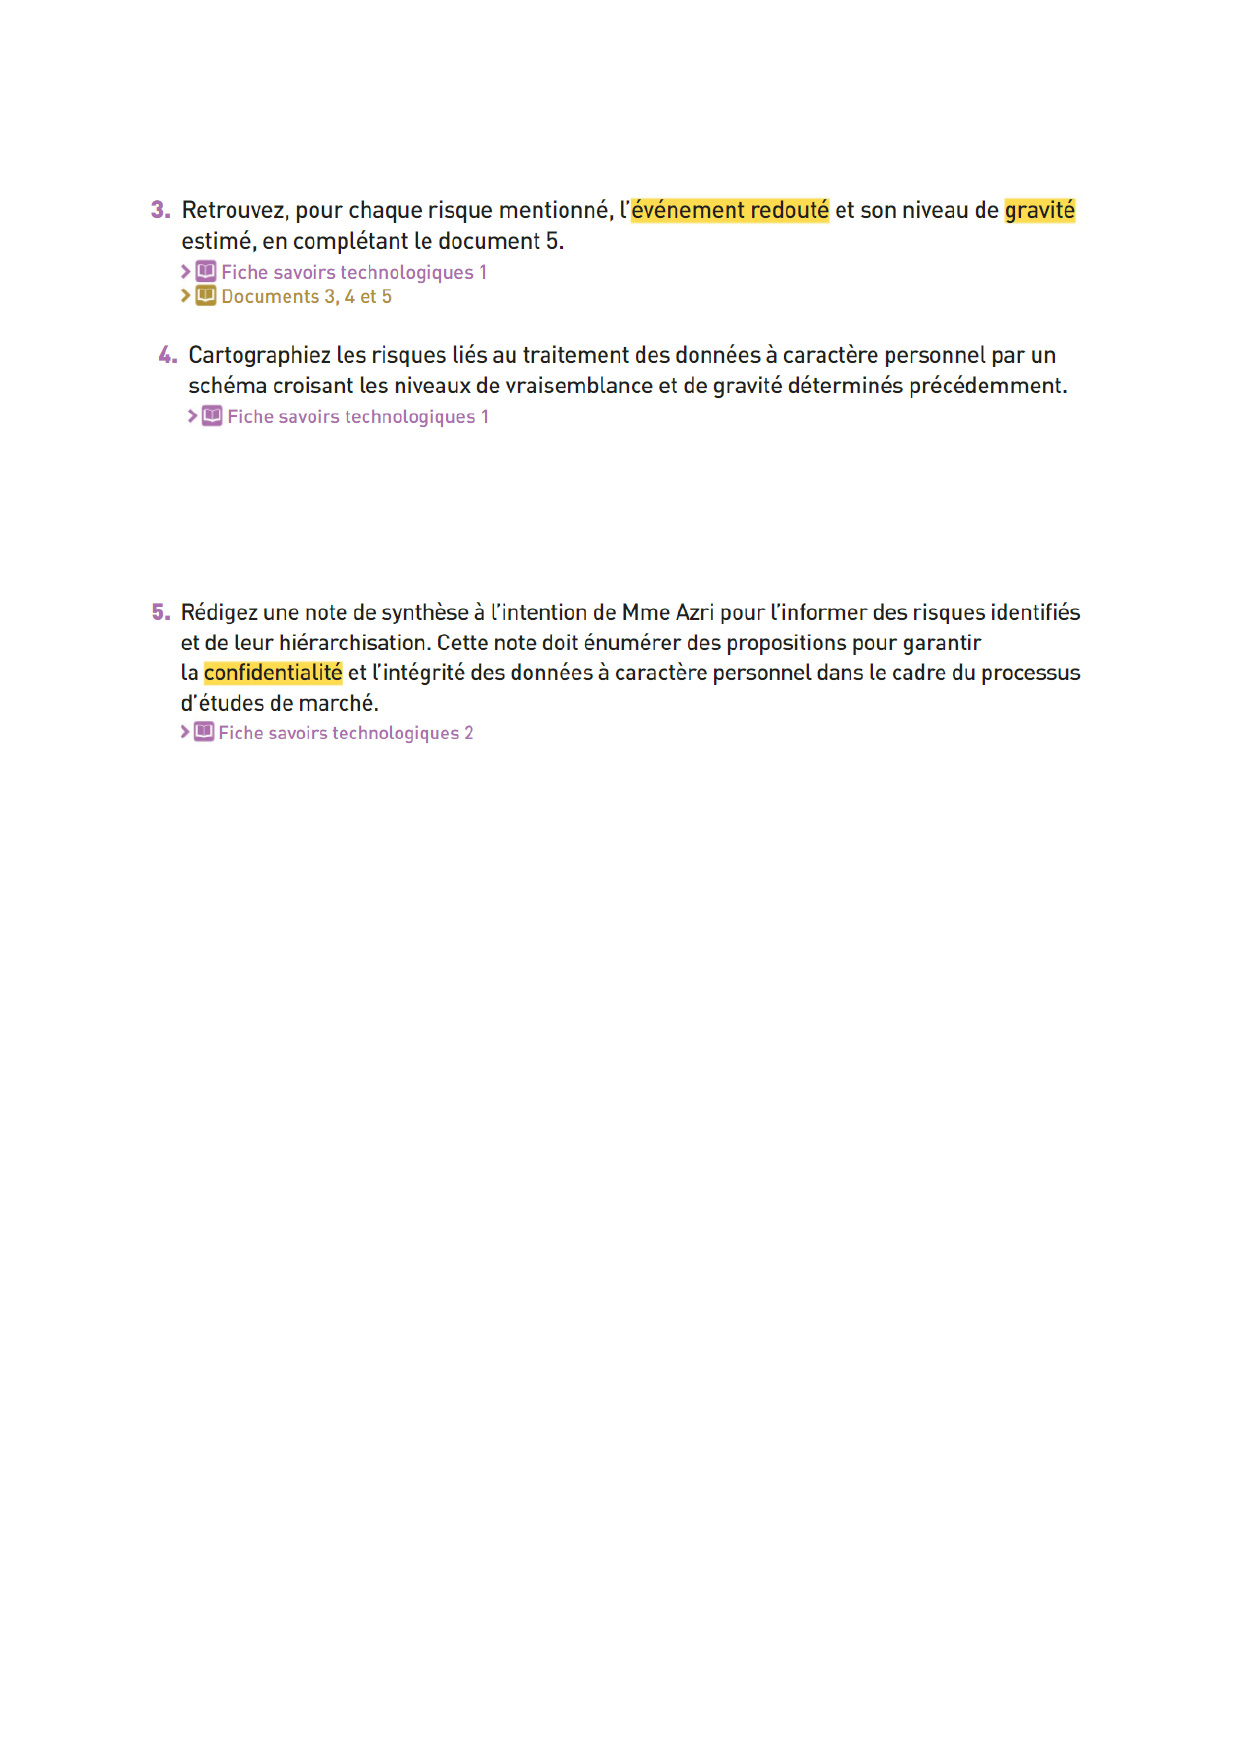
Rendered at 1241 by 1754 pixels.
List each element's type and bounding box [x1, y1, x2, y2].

picture [147, 597, 1093, 750]
picture [147, 339, 1093, 439]
picture [147, 194, 1093, 321]
